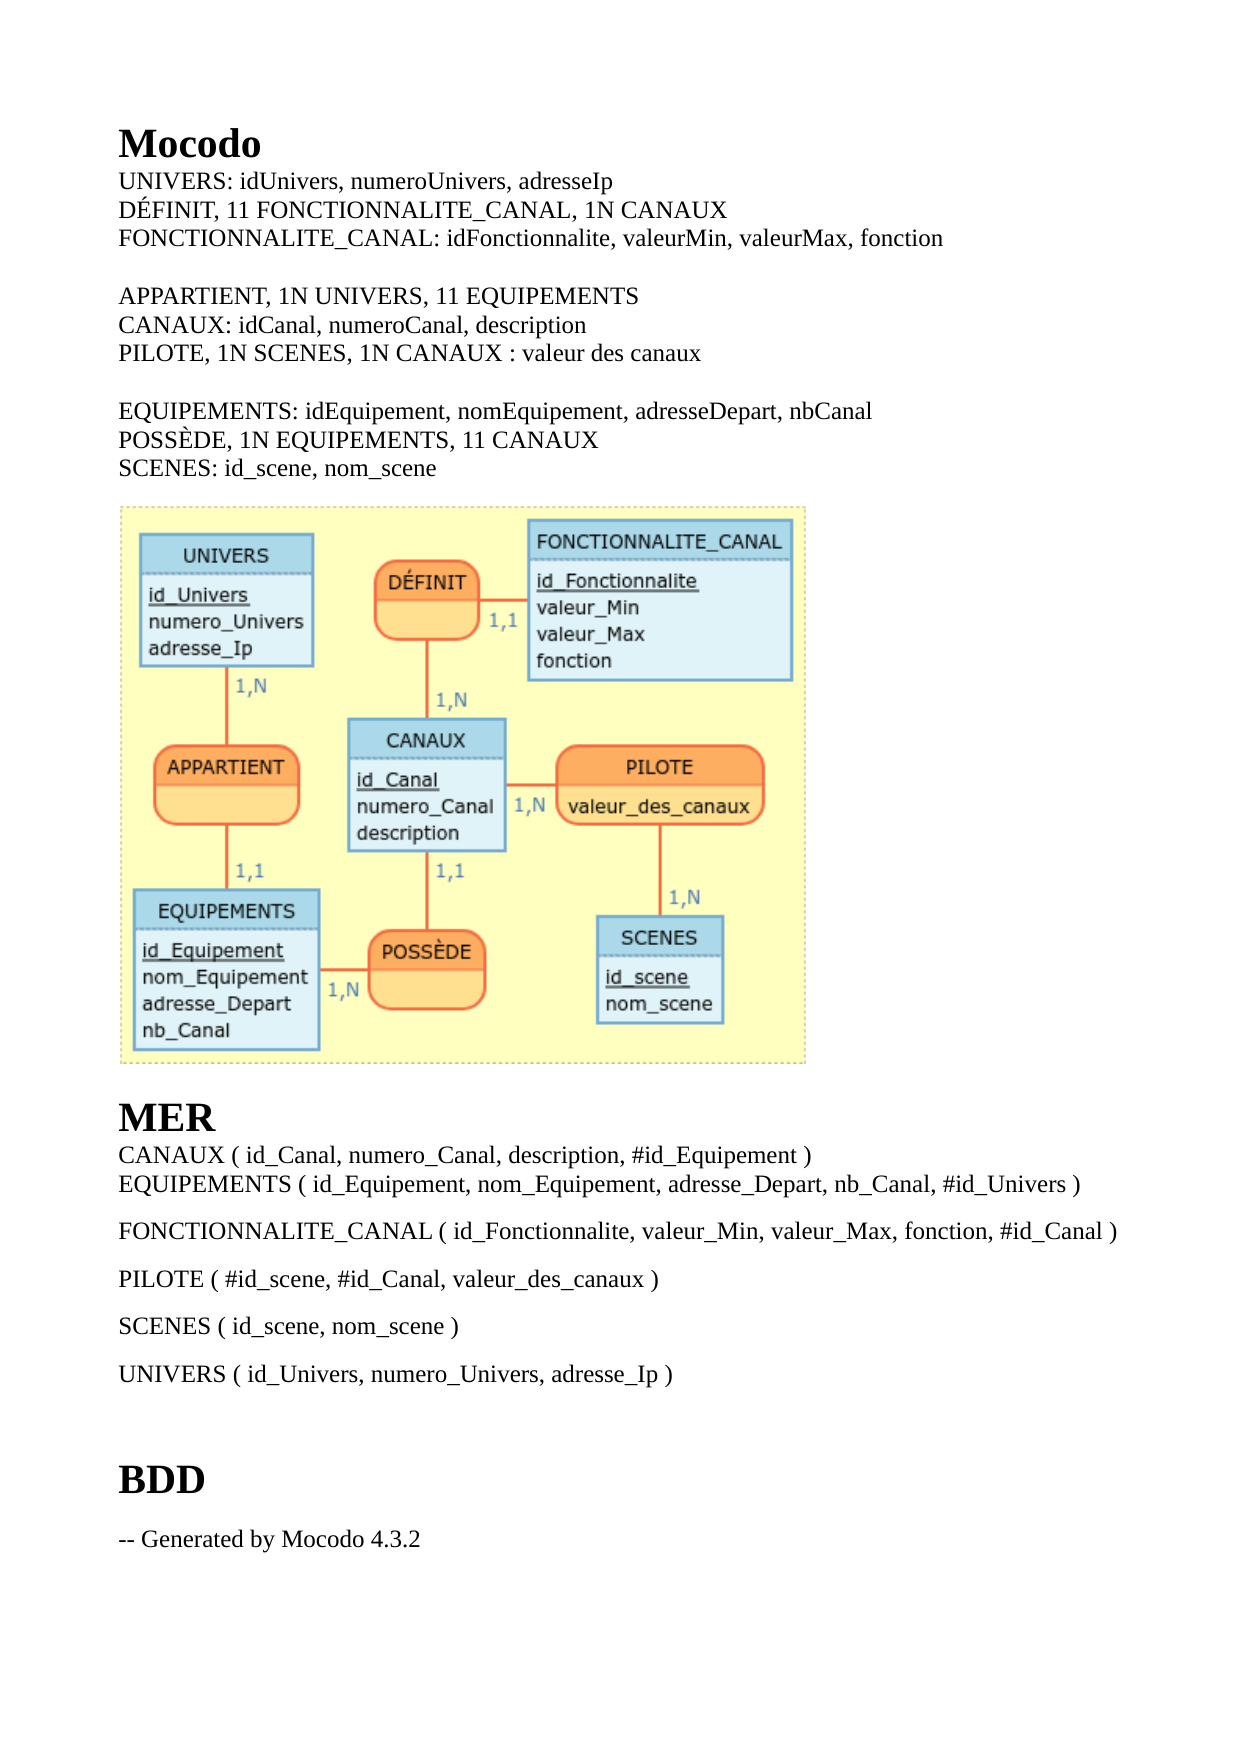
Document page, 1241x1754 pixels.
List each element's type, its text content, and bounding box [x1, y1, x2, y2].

text UNIVERS: idUnivers, numeroUnivers, adresseIp [118, 166, 1122, 195]
text SCENES: id_scene, nom_scene [118, 453, 1122, 482]
text DÉFINIT, 11 FONCTIONNALITE_CANAL, 1N CANAUX [118, 195, 1122, 223]
text EQUIPEMENTS ( id_Equipement, nom_Equipement, adresse_Depart, nb_Canal, #id_Univers ) [118, 1169, 1122, 1197]
text SCENES ( id_scene, nom_scene ) [118, 1311, 1122, 1340]
text POSSÈDE, 1N EQUIPEMENTS, 11 CANAUX [118, 425, 1122, 453]
text CANAUX ( id_Canal, numero_Canal, description, #id_Equipement ) [118, 1140, 1122, 1169]
text MER [118, 1092, 1122, 1140]
text BDD [118, 1454, 1122, 1502]
text -- Generated by Mocodo 4.3.2 [118, 1524, 1122, 1553]
text APPARTIENT, 1N UNIVERS, 11 EQUIPEMENTS [118, 281, 1122, 310]
text CANAUX: idCanal, numeroCanal, description [118, 310, 1122, 338]
text FONCTIONNALITE_CANAL ( id_Fonctionnalite, valeur_Min, valeur_Max, fonction, #id_Canal ) [118, 1216, 1122, 1245]
text PILOTE, 1N SCENES, 1N CANAUX : valeur des canaux [118, 338, 1122, 367]
text UNIVERS ( id_Univers, numero_Univers, adresse_Ip ) [118, 1359, 1122, 1388]
text FONCTIONNALITE_CANAL: idFonctionnalite, valeurMin, valeurMax, fonction [118, 223, 1122, 252]
picture [119, 505, 806, 1064]
text EQUIPEMENTS: idEquipement, nomEquipement, adresseDepart, nbCanal [118, 396, 1122, 425]
text Mocodo [118, 118, 1122, 166]
text PILOTE ( #id_scene, #id_Canal, valeur_des_canaux ) [118, 1264, 1122, 1293]
